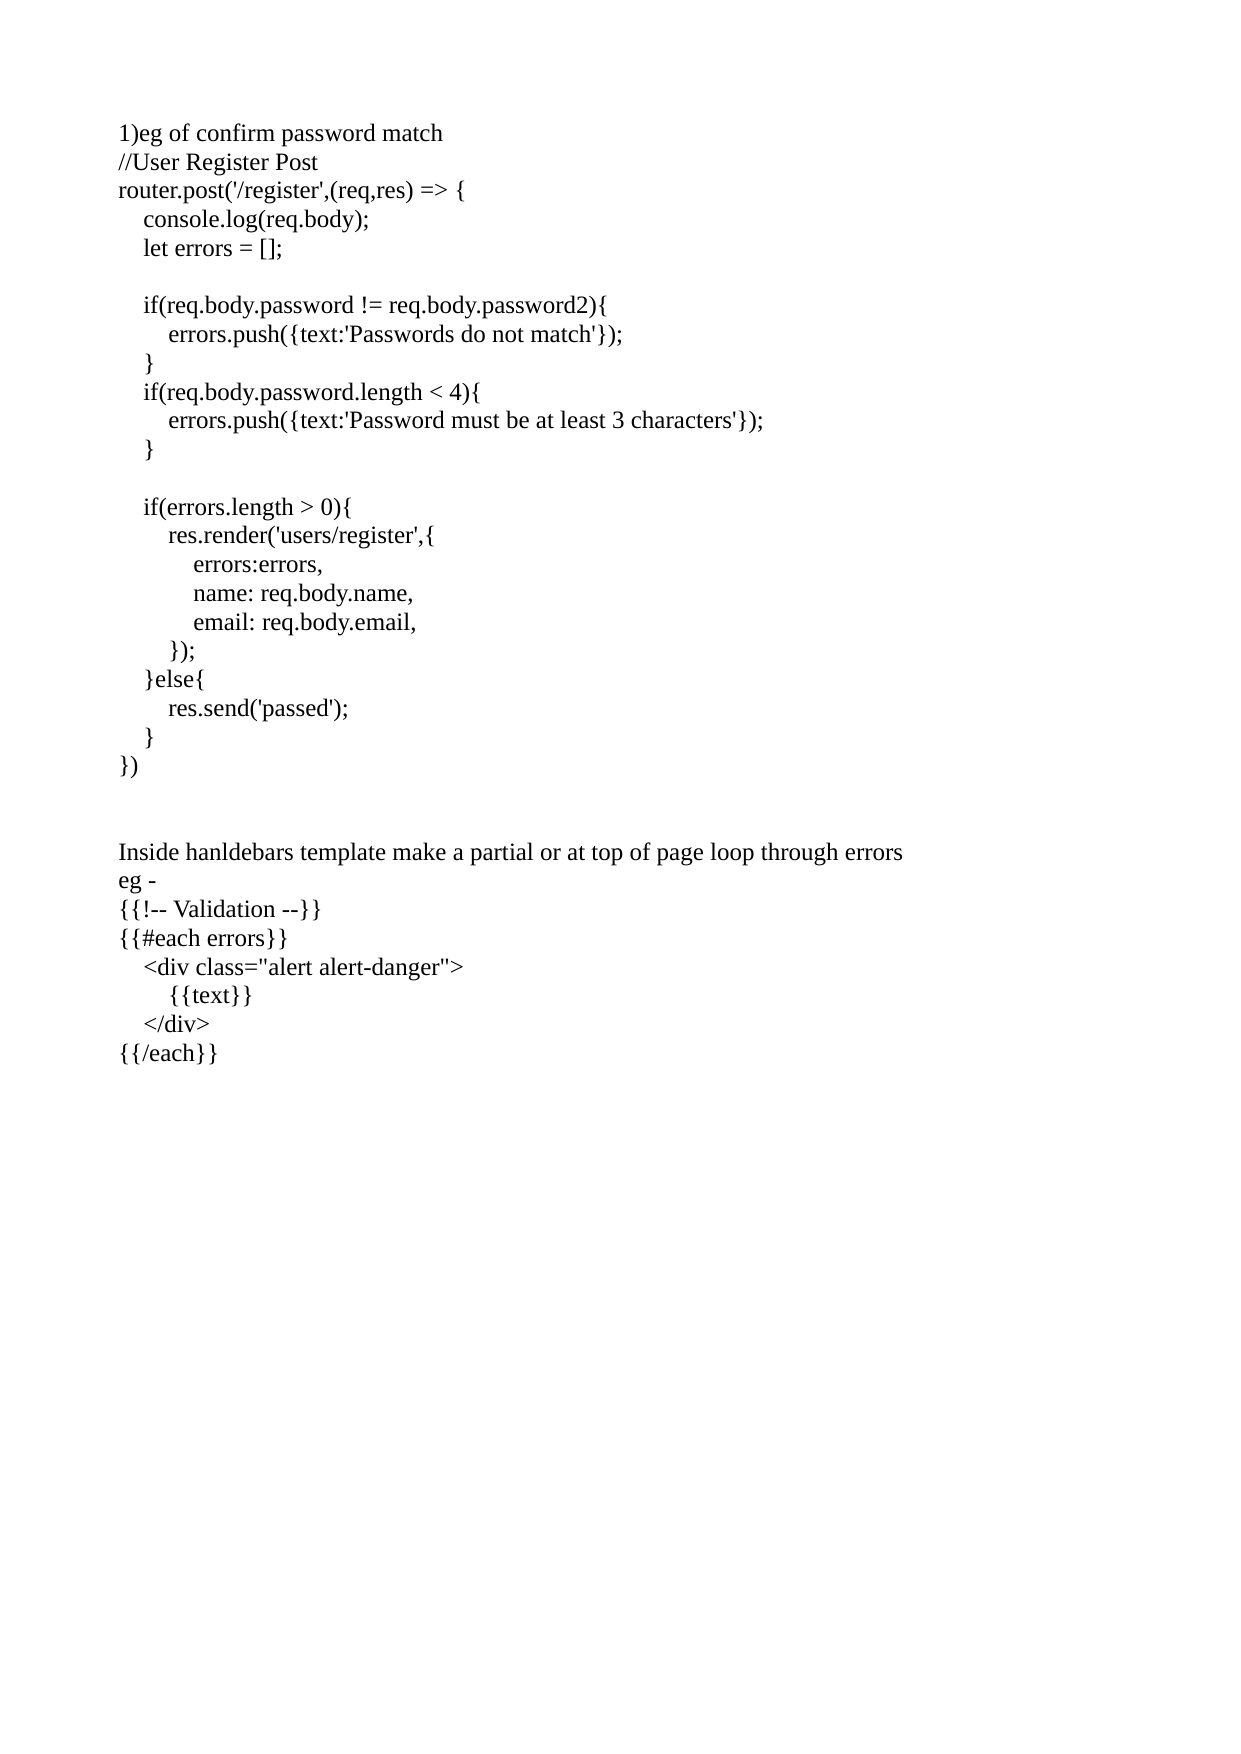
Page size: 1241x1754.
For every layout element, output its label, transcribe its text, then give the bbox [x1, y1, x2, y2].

text let errors = []; [118, 233, 1122, 262]
text //User Register Post [118, 147, 1122, 176]
text } [118, 434, 1122, 463]
text name: req.body.name, [118, 578, 1122, 607]
text 1)eg of confirm password match [118, 118, 1122, 147]
text }else{ [118, 664, 1122, 693]
text email: req.body.email, [118, 607, 1122, 636]
text errors.push({text:'Passwords do not match'}); [118, 319, 1122, 348]
text if(req.body.password.length < 4){ [118, 377, 1122, 406]
text <div class="alert alert-danger"> [118, 952, 1122, 981]
text if(errors.length > 0){ [118, 492, 1122, 521]
text router.post('/register',(req,res) => { [118, 176, 1122, 204]
text {{#each errors}} [118, 923, 1122, 952]
text res.render('users/register',{ [118, 521, 1122, 549]
text if(req.body.password != req.body.password2){ [118, 291, 1122, 319]
text } [118, 348, 1122, 377]
text {{!-- Validation --}} [118, 894, 1122, 923]
text Inside hanldebars template make a partial or at top of page loop through errors [118, 837, 1122, 866]
text res.send('passed'); [118, 693, 1122, 722]
text errors.push({text:'Password must be at least 3 characters'}); [118, 406, 1122, 434]
text </div> [118, 1009, 1122, 1038]
text } [118, 722, 1122, 751]
text errors:errors, [118, 549, 1122, 578]
text }); [118, 636, 1122, 664]
text }) [118, 751, 1122, 779]
text eg - [118, 866, 1122, 894]
text {{text}} [118, 981, 1122, 1009]
text {{/each}} [118, 1038, 1122, 1067]
text console.log(req.body); [118, 204, 1122, 233]
